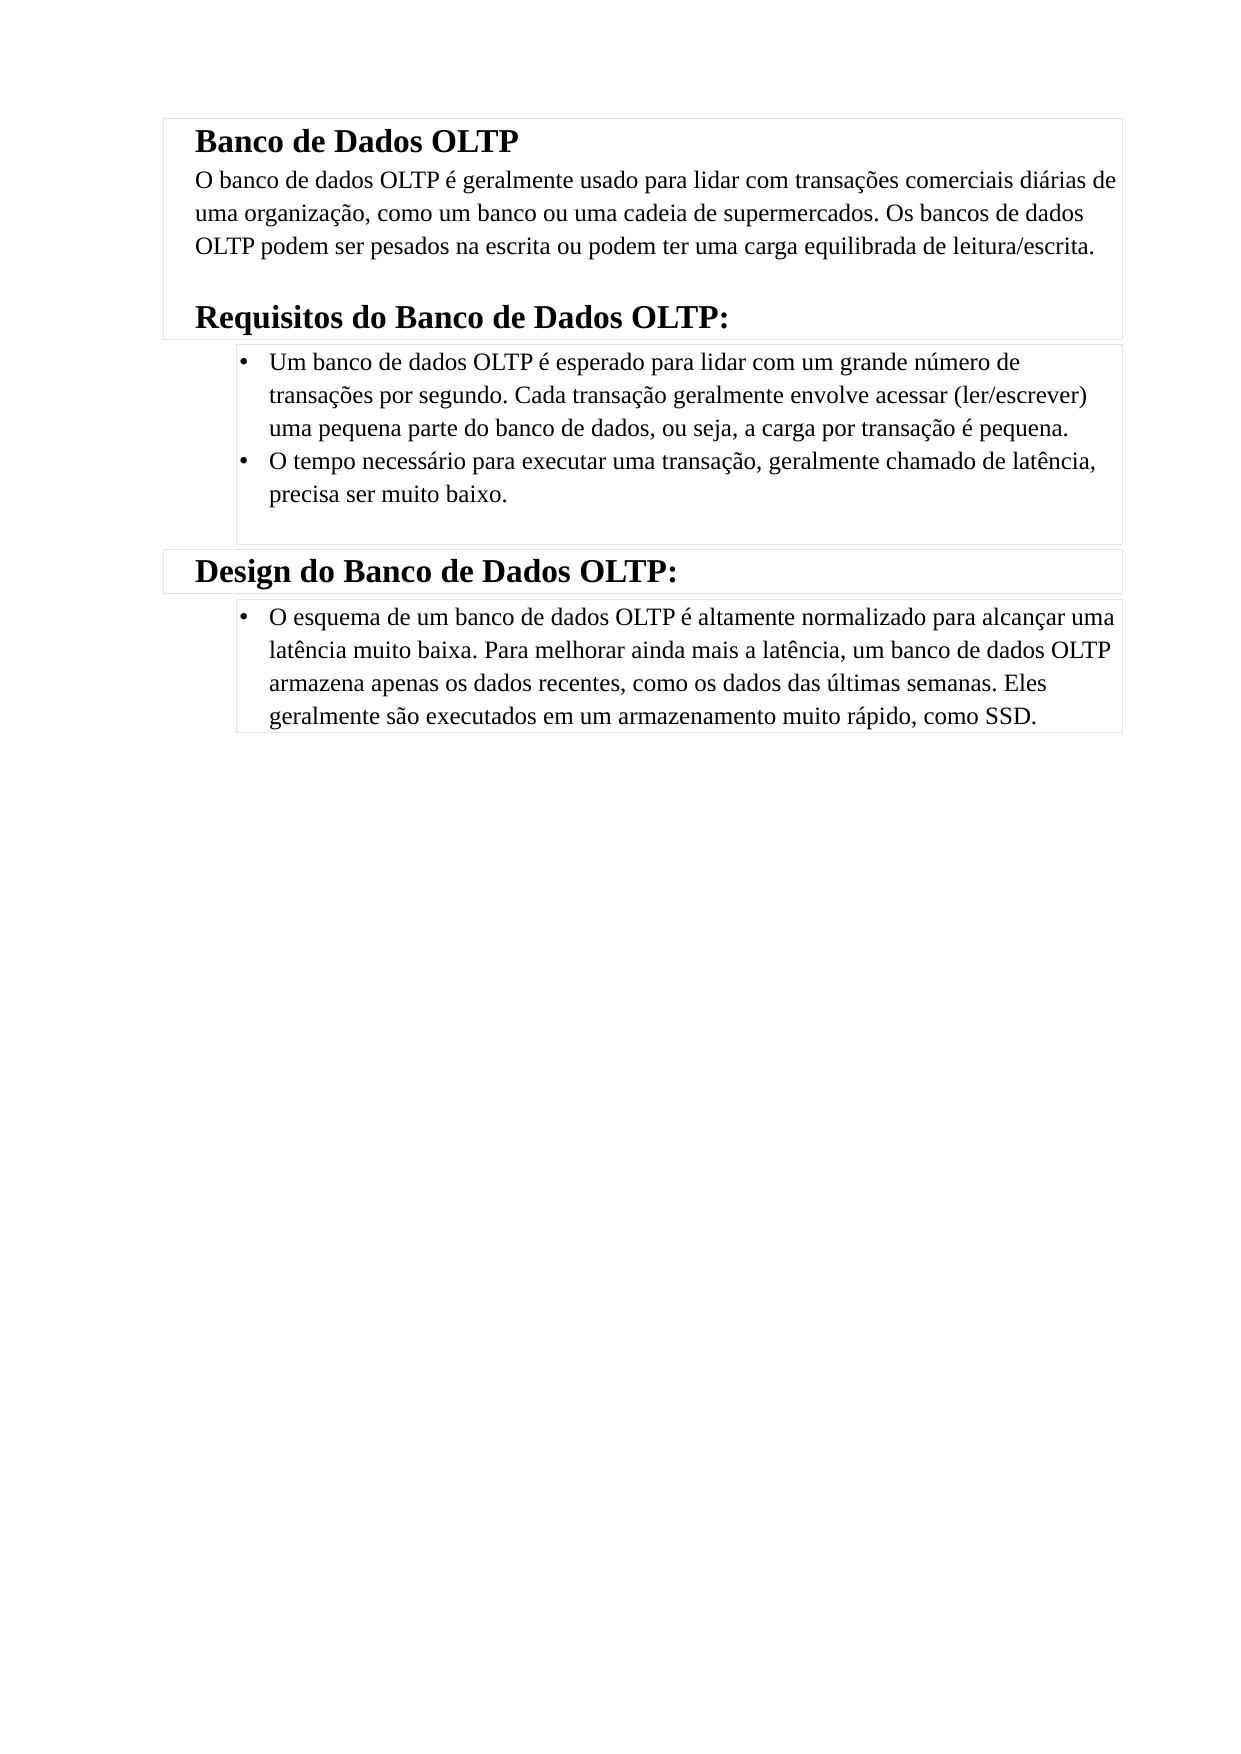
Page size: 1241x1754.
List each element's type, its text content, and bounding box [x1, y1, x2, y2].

list O banco de dados OLTP é geralmente usado para lidar com transações comerciais diárias de uma organização, como um banco ou uma cadeia de supermercados. Os bancos de dados OLTP podem ser pesados na escrita ou podem ter uma carga equilibrada de leitura/escrita. [164, 162, 1122, 260]
list O tempo necessário para executar uma transação, geralmente chamado de latência, precisa ser muito baixo. [237, 443, 1122, 508]
list Um banco de dados OLTP é esperado para lidar com um grande número de transações por segundo. Cada transação geralmente envolve acessar (ler/escrever) uma pequena parte do banco de dados, ou seja, a carga por transação é pequena. [237, 345, 1122, 442]
list Banco de Dados OLTP [164, 119, 1122, 159]
list Design do Banco de Dados OLTP: [164, 550, 1122, 593]
list Requisitos do Banco de Dados OLTP: [164, 294, 1122, 339]
list O esquema de um banco de dados OLTP é altamente normalizado para alcançar uma latência muito baixa. Para melhorar ainda mais a latência, um banco de dados OLTP armazena apenas os dados recentes, como os dados das últimas semanas. Eles geralmente são executados em um armazenamento muito rápido, como SSD. [237, 600, 1122, 732]
